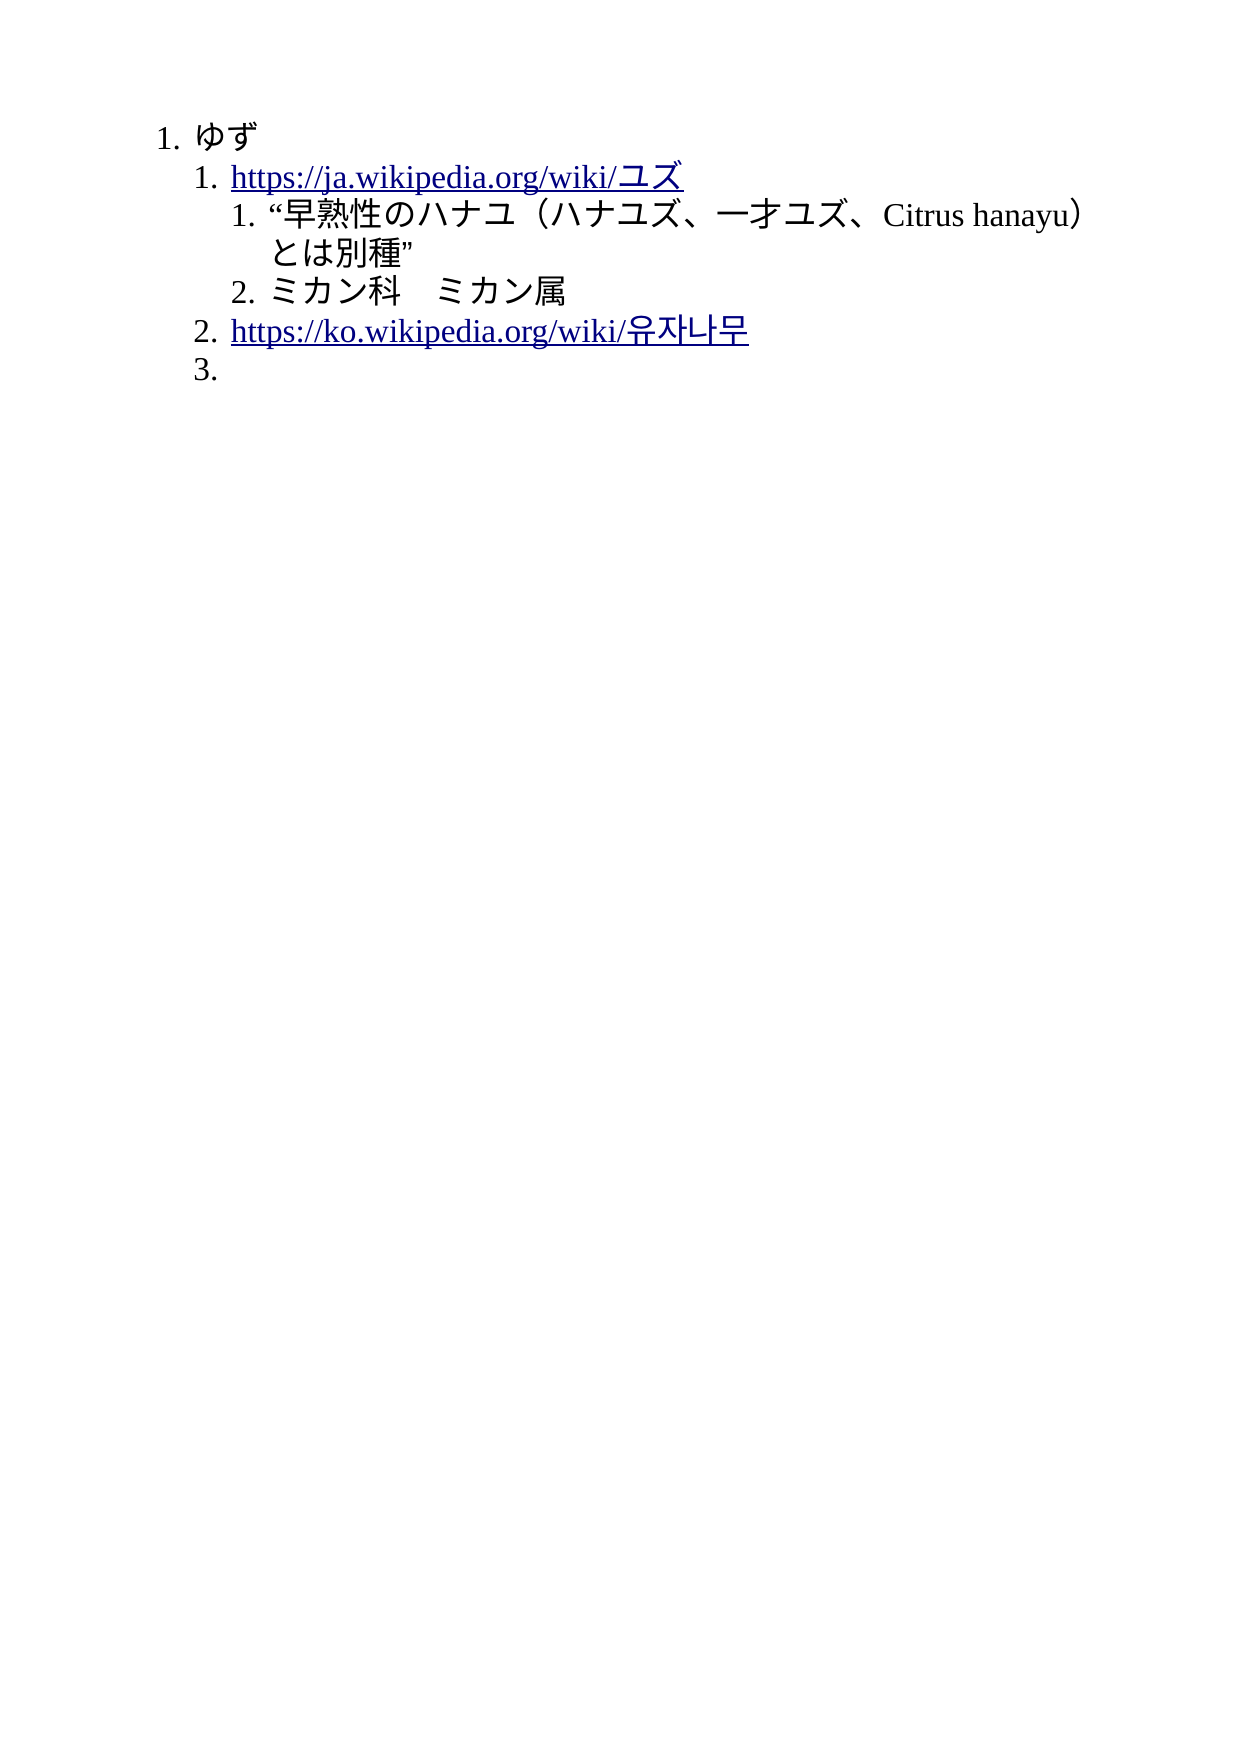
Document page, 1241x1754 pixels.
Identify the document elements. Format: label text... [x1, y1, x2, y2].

list https://ja.wikipedia.org/wiki/ユズ [193, 157, 1122, 195]
list ゆず [156, 118, 1122, 157]
list ミカン科 ミカン属 [231, 272, 1122, 311]
list https://ko.wikipedia.org/wiki/유자나무 [193, 311, 1122, 349]
list “早熟性のハナユ（ハナユズ、一才ユズ、Citrus hanayu）とは別種” [231, 195, 1122, 272]
